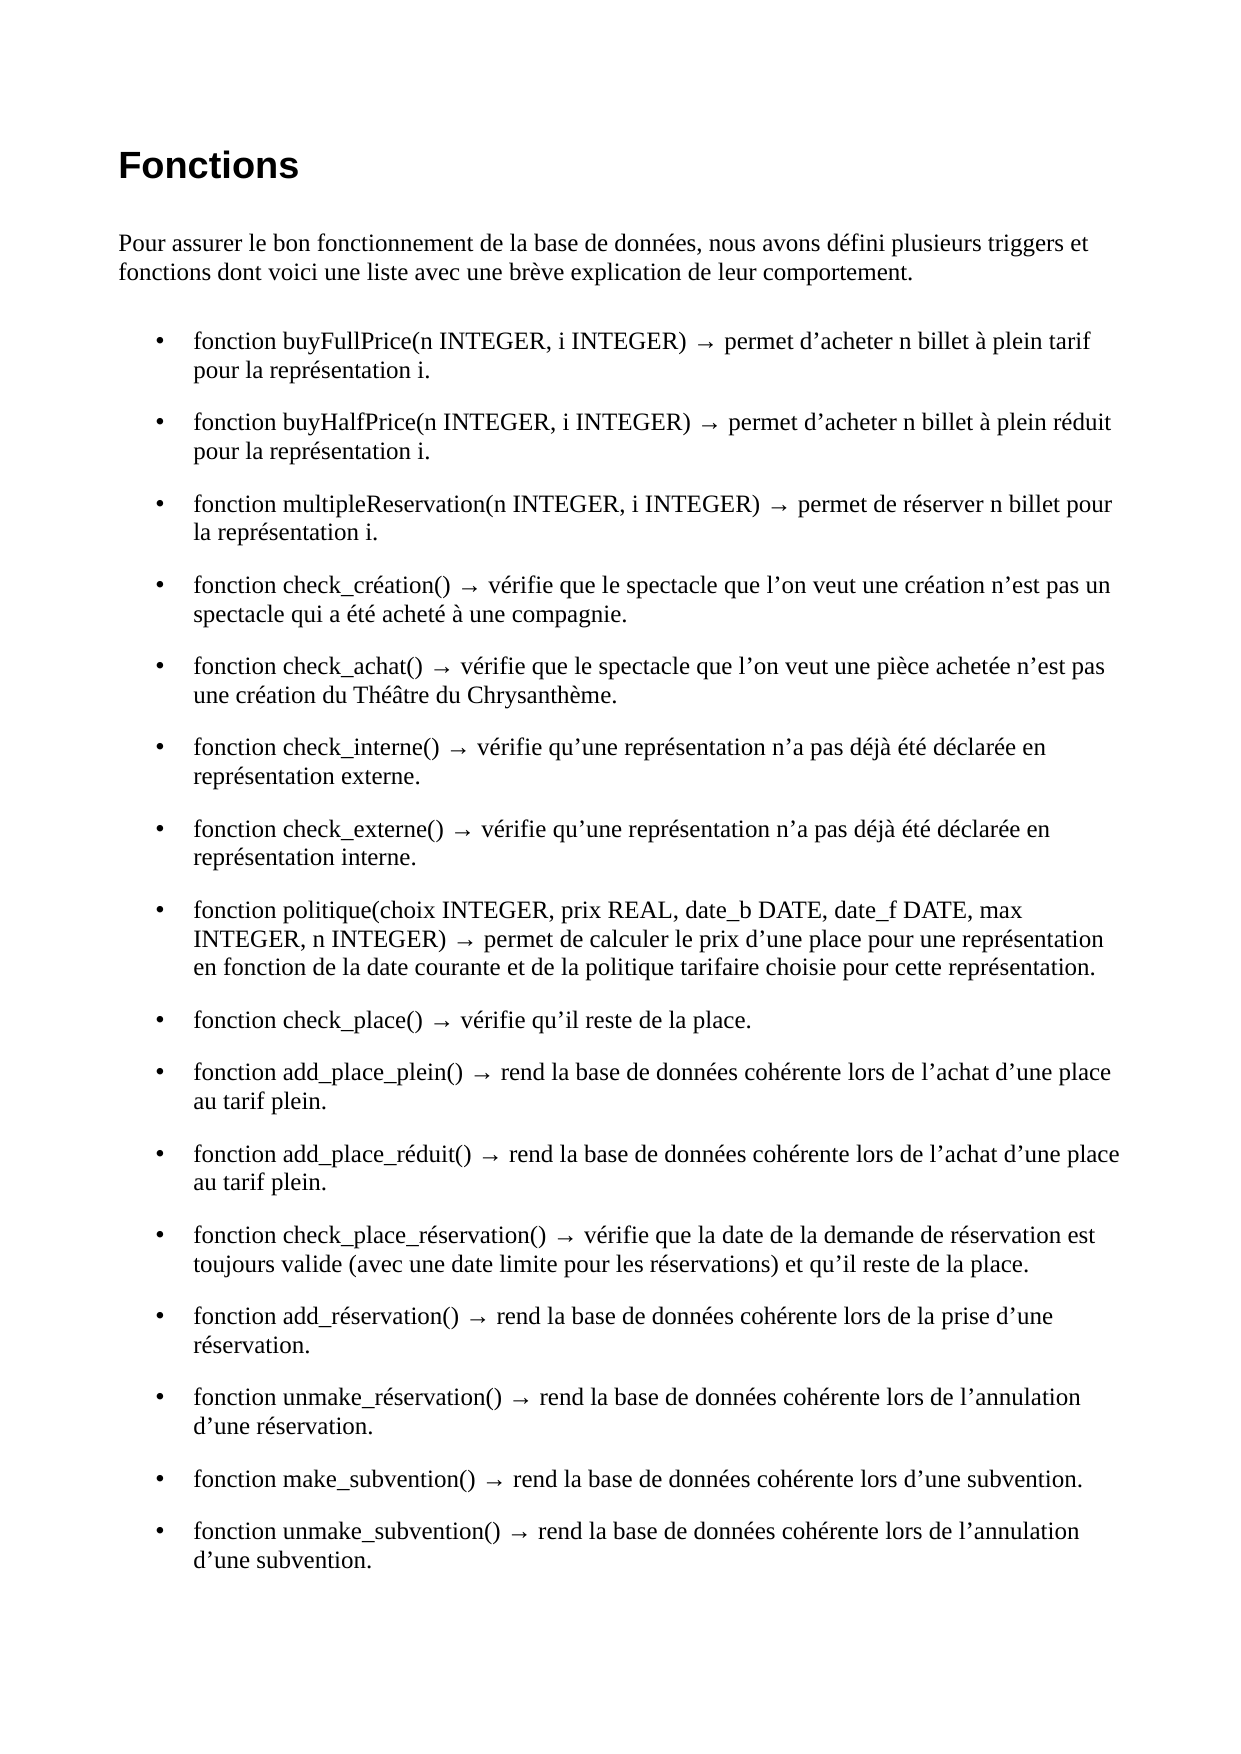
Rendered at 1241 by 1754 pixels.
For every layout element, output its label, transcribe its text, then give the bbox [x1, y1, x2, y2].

list fonction check_achat() → vérifie que le spectacle que l’on veut une pièce achetée n’est pas une création du Théâtre du Chrysanthème. [156, 651, 1122, 709]
list fonction buyFullPrice(n INTEGER, i INTEGER) → permet d’acheter n billet à plein tarif pour la représentation i. [156, 326, 1122, 384]
list fonction add_place_réduit() → rend la base de données cohérente lors de l’achat d’une place au tarif plein. [156, 1139, 1122, 1196]
text Pour assurer le bon fonctionnement de la base de données, nous avons défini plusieurs triggers et fonctions dont voici une liste avec une brève explication de leur comportement. [118, 228, 1122, 286]
list fonction buyHalfPrice(n INTEGER, i INTEGER) → permet d’acheter n billet à plein réduit pour la représentation i. [156, 407, 1122, 465]
list fonction multipleReservation(n INTEGER, i INTEGER) → permet de réserver n billet pour la représentation i. [156, 489, 1122, 546]
subtitle Fonctions [118, 143, 1122, 187]
list fonction make_subvention() → rend la base de données cohérente lors d’une subvention. [156, 1464, 1122, 1492]
list fonction check_interne() → vérifie qu’une représentation n’a pas déjà été déclarée en représentation externe. [156, 732, 1122, 790]
list fonction check_création() → vérifie que le spectacle que l’on veut une création n’est pas un spectacle qui a été acheté à une compagnie. [156, 570, 1122, 627]
list fonction unmake_subvention() → rend la base de données cohérente lors de l’annulation d’une subvention. [156, 1516, 1122, 1574]
list fonction add_réservation() → rend la base de données cohérente lors de la prise d’une réservation. [156, 1301, 1122, 1359]
list fonction unmake_réservation() → rend la base de données cohérente lors de l’annulation d’une réservation. [156, 1382, 1122, 1440]
list fonction add_place_plein() → rend la base de données cohérente lors de l’achat d’une place au tarif plein. [156, 1057, 1122, 1115]
list fonction check_place() → vérifie qu’il reste de la place. [156, 1005, 1122, 1034]
list fonction check_place_réservation() → vérifie que la date de la demande de réservation est toujours valide (avec une date limite pour les réservations) et qu’il reste de la place. [156, 1220, 1122, 1277]
list fonction check_externe() → vérifie qu’une représentation n’a pas déjà été déclarée en représentation interne. [156, 814, 1122, 871]
list fonction politique(choix INTEGER, prix REAL, date_b DATE, date_f DATE, max INTEGER, n INTEGER) → permet de calculer le prix d’une place pour une représentation en fonction de la date courante et de la politique tarifaire choisie pour cette représentation. [156, 895, 1122, 981]
